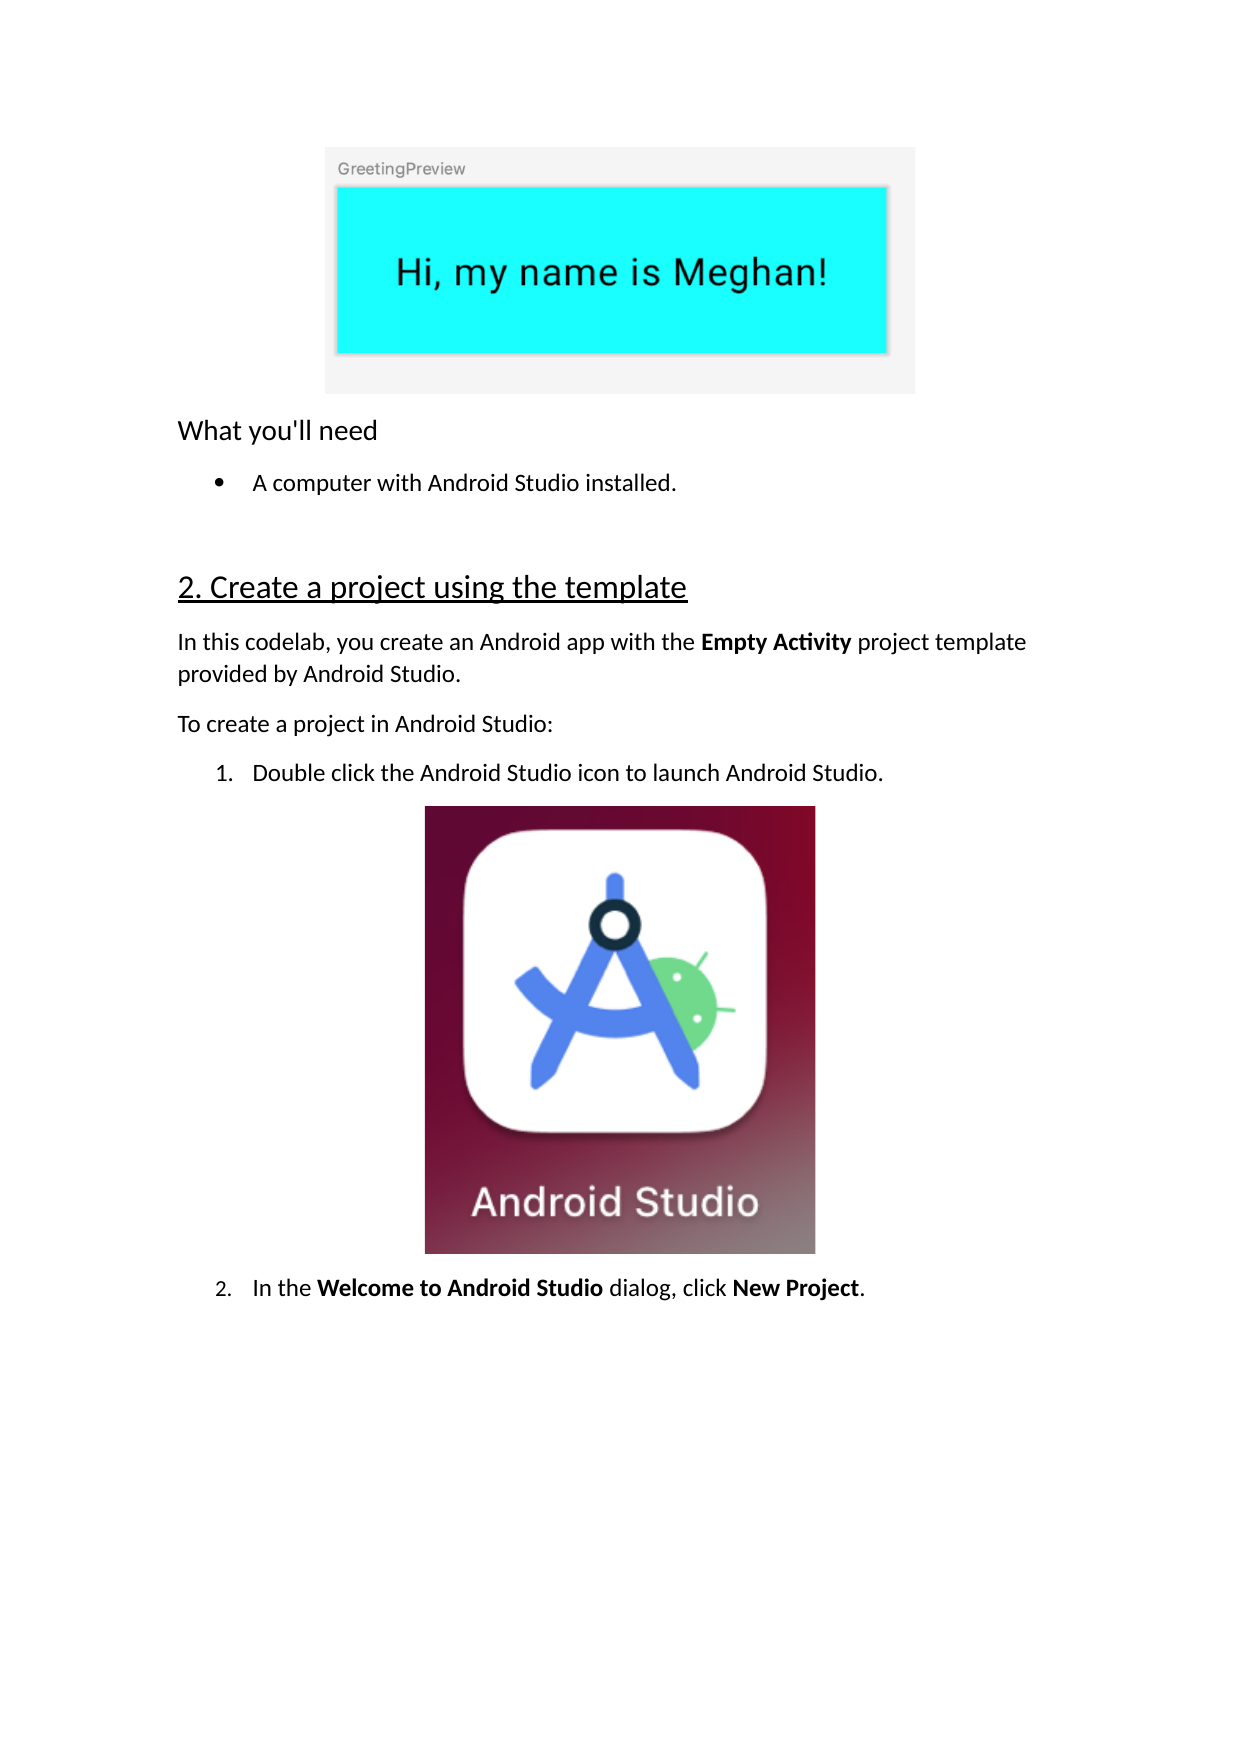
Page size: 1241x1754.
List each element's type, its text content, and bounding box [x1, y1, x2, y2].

text To create a project in Android Studio: [177, 708, 1063, 738]
text 2. Create a project using the template [177, 566, 1063, 606]
list In the Welcome to Android Studio dialog, click New Project. [215, 1272, 1063, 1302]
text In this codelab, you create an Android app with the Empty Activity project template provided by Android Studio. [177, 626, 1063, 689]
list Double click the Android Studio icon to launch Android Studio. [215, 757, 1063, 787]
list A computer with Android Studio installed. [215, 467, 1063, 498]
text What you'll need [177, 412, 1063, 448]
